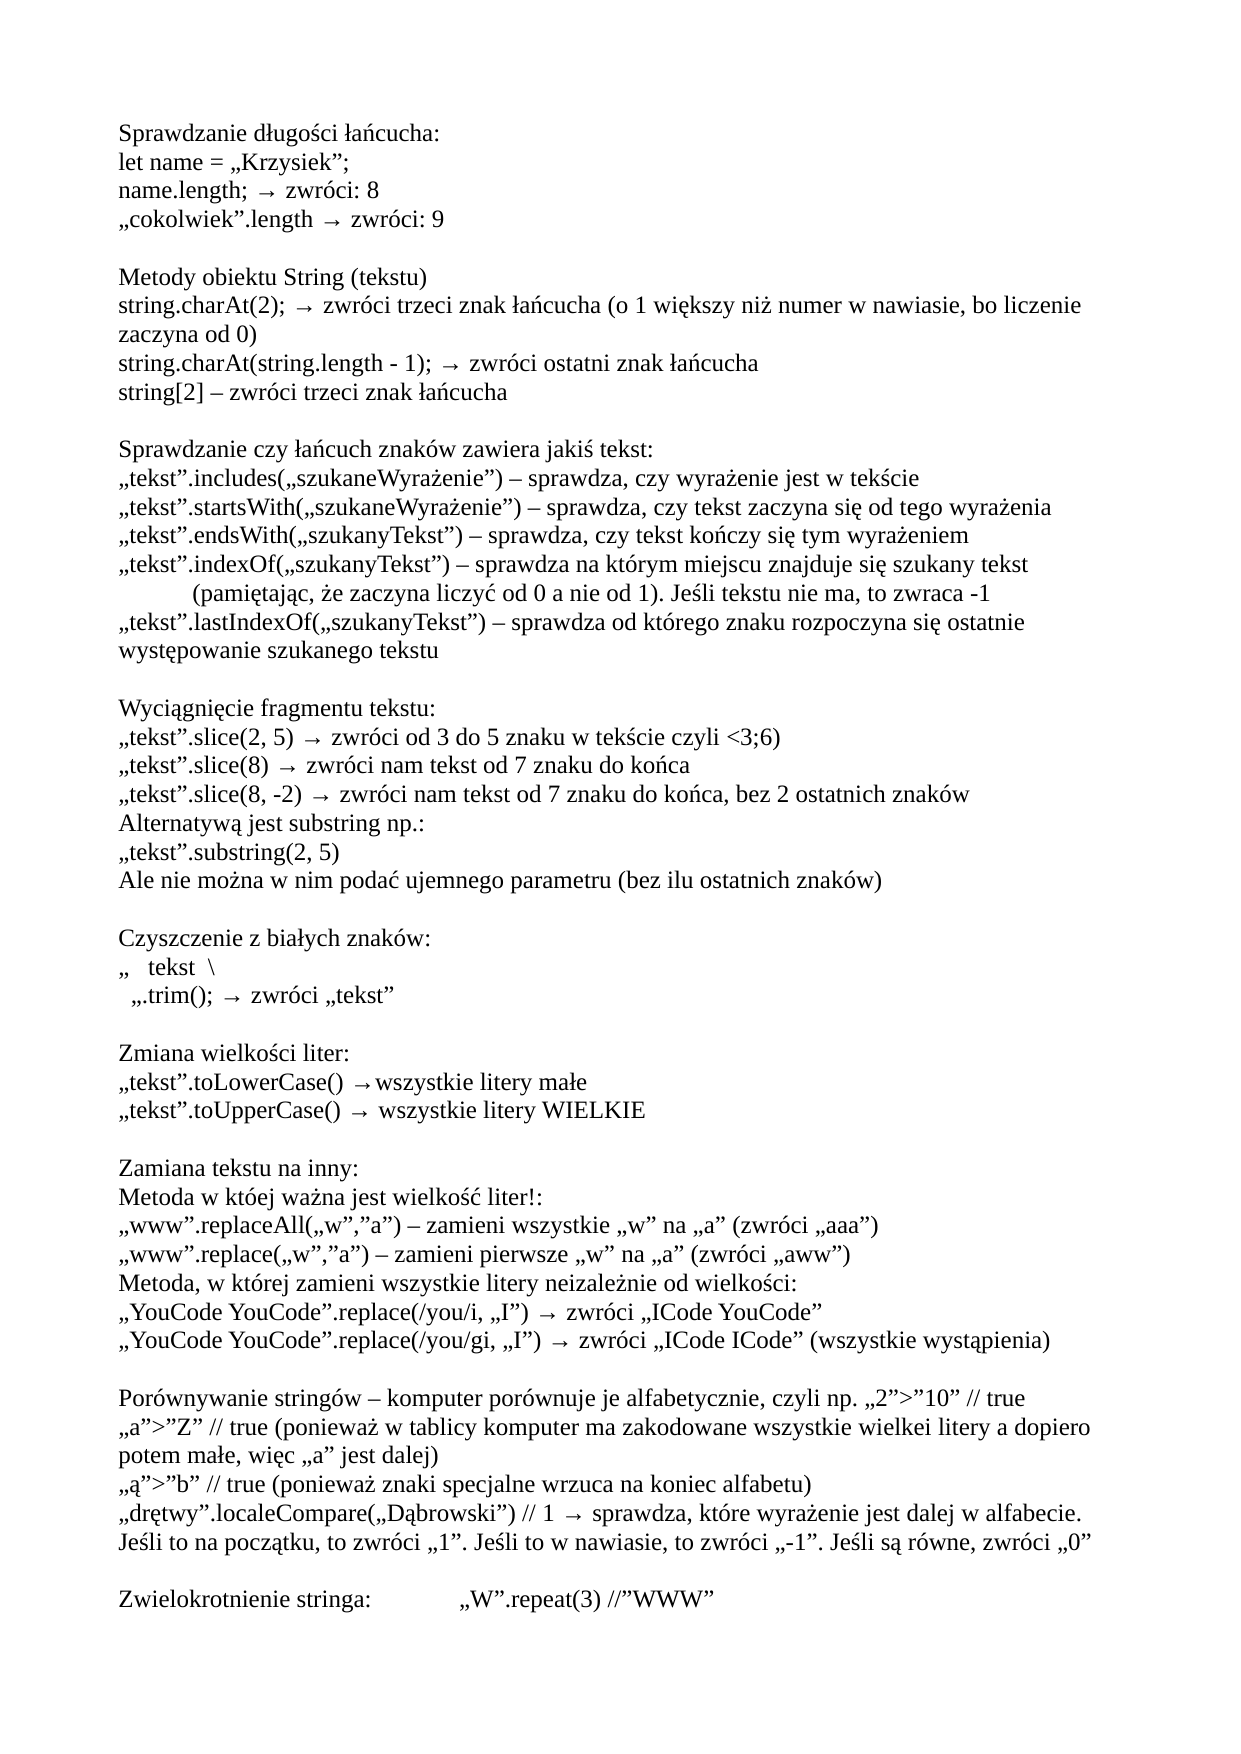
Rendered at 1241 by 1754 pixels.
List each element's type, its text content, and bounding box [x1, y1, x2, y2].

text „tekst”.indexOf(„szukanyTekst”) – sprawdza na którym miejscu znajduje się szukany tekst (pamiętając, że zaczyna liczyć od 0 a nie od 1). Jeśli tekstu nie ma, to zwraca -1 [118, 549, 1122, 607]
text Zmiana wielkości liter: [118, 1038, 1122, 1067]
text „tekst”.slice(2, 5) → zwróci od 3 do 5 znaku w tekście czyli <3;6) [118, 722, 1122, 751]
text Sprawdzanie czy łańcuch znaków zawiera jakiś tekst: [118, 434, 1122, 463]
text „tekst”.startsWith(„szukaneWyrażenie”) – sprawdza, czy tekst zaczyna się od tego wyrażenia [118, 492, 1122, 521]
text Metody obiektu String (tekstu) [118, 262, 1122, 291]
text „YouCode YouCode”.replace(/you/gi, „I”) → zwróci „ICode ICode” (wszystkie wystąpienia) [118, 1326, 1122, 1354]
text string.charAt(string.length - 1); → zwróci ostatni znak łańcucha [118, 348, 1122, 377]
text „.trim(); → zwróci „tekst” [118, 981, 1122, 1009]
text Czyszczenie z białych znaków: [118, 923, 1122, 952]
text „tekst”.slice(8) → zwróci nam tekst od 7 znaku do końca [118, 751, 1122, 779]
text „ą”>”b” // true (ponieważ znaki specjalne wrzuca na koniec alfabetu) [118, 1469, 1122, 1498]
text Wyciągnięcie fragmentu tekstu: [118, 693, 1122, 722]
text „tekst”.lastIndexOf(„szukanyTekst”) – sprawdza od którego znaku rozpoczyna się ostatnie występowanie szukanego tekstu [118, 607, 1122, 664]
text „www”.replaceAll(„w”,”a”) – zamieni wszystkie „w” na „a” (zwróci „aaa”) [118, 1211, 1122, 1239]
text Metoda w któej ważna jest wielkość liter!: [118, 1182, 1122, 1211]
text „ tekst \ [118, 952, 1122, 981]
text „tekst”.endsWith(„szukanyTekst”) – sprawdza, czy tekst kończy się tym wyrażeniem [118, 521, 1122, 549]
text „cokolwiek”.length → zwróci: 9 [118, 204, 1122, 233]
text „tekst”.slice(8, -2) → zwróci nam tekst od 7 znaku do końca, bez 2 ostatnich znaków [118, 779, 1122, 808]
text „tekst”.substring(2, 5) [118, 837, 1122, 866]
text „tekst”.toUpperCase() → wszystkie litery WIELKIE [118, 1096, 1122, 1124]
text Alternatywą jest substring np.: [118, 808, 1122, 837]
text Sprawdzanie długości łańcucha: [118, 118, 1122, 147]
text „tekst”.toLowerCase() →wszystkie litery małe [118, 1067, 1122, 1096]
text let name = „Krzysiek”; [118, 147, 1122, 176]
text name.length; → zwróci: 8 [118, 176, 1122, 204]
text „tekst”.includes(„szukaneWyrażenie”) – sprawdza, czy wyrażenie jest w tekście [118, 463, 1122, 492]
text string[2] – zwróci trzeci znak łańcucha [118, 377, 1122, 406]
text Zamiana tekstu na inny: [118, 1153, 1122, 1182]
text Porównywanie stringów – komputer porównuje je alfabetycznie, czyli np. „2”>”10” // true [118, 1383, 1122, 1412]
text „drętwy”.localeCompare(„Dąbrowski”) // 1 → sprawdza, które wyrażenie jest dalej w alfabecie. Jeśli to na początku, to zwróci „1”. Jeśli to w nawiasie, to zwróci „-1”. Jeśli są równe, zwróci „0” [118, 1498, 1122, 1556]
text Metoda, w której zamieni wszystkie litery neizależnie od wielkości: [118, 1268, 1122, 1297]
text „www”.replace(„w”,”a”) – zamieni pierwsze „w” na „a” (zwróci „aww”) [118, 1239, 1122, 1268]
text Zwielokrotnienie stringa: „W”.repeat(3) //”WWW” [118, 1584, 1122, 1613]
text string.charAt(2); → zwróci trzeci znak łańcucha (o 1 większy niż numer w nawiasie, bo liczenie zaczyna od 0) [118, 291, 1122, 348]
text „a”>”Z” // true (ponieważ w tablicy komputer ma zakodowane wszystkie wielkei litery a dopiero potem małe, więc „a” jest dalej) [118, 1412, 1122, 1469]
text Ale nie można w nim podać ujemnego parametru (bez ilu ostatnich znaków) [118, 866, 1122, 894]
text „YouCode YouCode”.replace(/you/i, „I”) → zwróci „ICode YouCode” [118, 1297, 1122, 1326]
